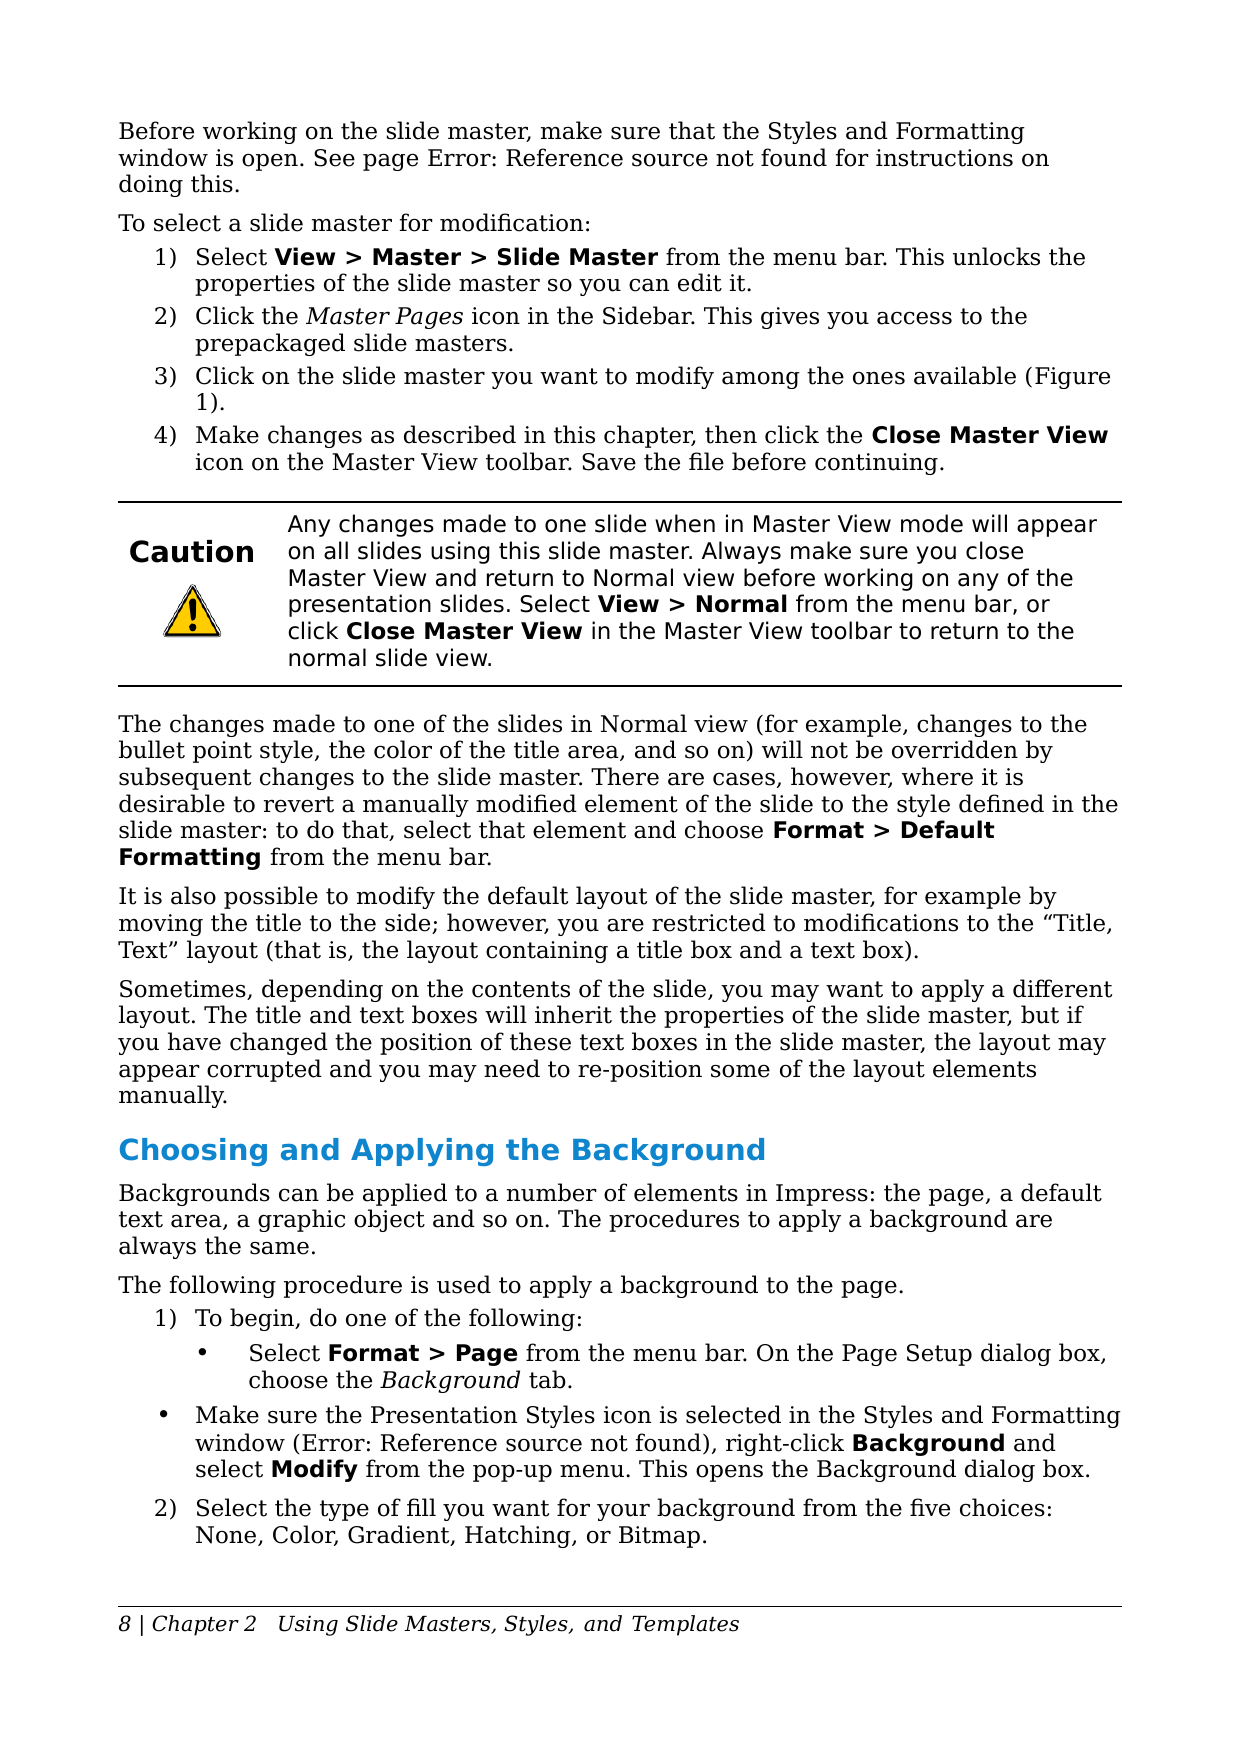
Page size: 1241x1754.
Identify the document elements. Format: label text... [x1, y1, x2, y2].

text It is also possible to modify the default layout of the slide master, for example by moving the title to the side; however, you are restricted to modifications to the “Title, Text” layout (that is, the layout containing a title box and a text box). [118, 883, 1122, 963]
list Select View > Master > Slide Master from the menu bar. This unlocks the properties of the slide master so you can edit it. [177, 244, 1122, 297]
list The following procedure is used to apply a background to the page. [118, 1272, 1122, 1299]
table_header Caution [118, 503, 266, 685]
text The changes made to one of the slides in Normal view (for example, changes to the bullet point style, the color of the title area, and so on) will not be overridden by subsequent changes to the slide master. There are cases, however, where it is desirable to revert a manually modified element of the slide to the style defined in the slide master: to do that, select that element and choose Format > Default Formatting from the menu bar. [118, 711, 1122, 871]
table_header Any changes made to one slide when in Master View mode will appear on all slides using this slide master. Always make sure you close Master View and return to Normal view before working on any of the presentation slides. Select View > Normal from the menu bar, or click Close Master View in the Master View toolbar to return to the normal slide view. [266, 503, 1122, 685]
list To begin, do one of the following: [177, 1306, 1122, 1332]
text Before working on the slide master, make sure that the Styles and Formatting window is open. See page Error: Reference source not found for instructions on doing this. [118, 118, 1122, 198]
subtitle Choosing and Applying the Background [118, 1133, 1122, 1167]
list Make changes as described in this chapter, then click the Close Master View icon on the Master View toolbar. Save the file before continuing. [177, 422, 1122, 476]
picture [159, 580, 225, 641]
list Click on the slide master you want to modify among the ones available (Figure 1). [177, 363, 1122, 416]
list To select a slide master for modification: [118, 211, 1122, 237]
list Select Format > Page from the menu bar. On the Page Setup dialog box, choose the Background tab. [195, 1338, 1122, 1394]
text Backgrounds can be applied to a number of elements in Impress: the page, a default text area, a graphic object and so on. The procedures to apply a background are always the same. [118, 1180, 1122, 1260]
text Sometimes, depending on the contents of the slide, you may want to apply a different layout. The title and text boxes will inherit the properties of the slide master, but if you have changed the position of these text boxes in the slide master, the layout may appear corrupted and you may need to re-position some of the layout elements manually. [118, 976, 1122, 1109]
list Make sure the Presentation Styles icon is selected in the Styles and Formatting window (Error: Reference source not found), right-click Background and select Modify from the pop-up menu. This opens the Background dialog box. [156, 1401, 1122, 1483]
list Select the type of fill you want for your background from the five choices: None, Color, Gradient, Hatching, or Bitmap. [177, 1495, 1122, 1549]
list Click the Master Pages icon in the Sidebar. This gives you access to the prepackaged slide masters. [177, 303, 1122, 357]
